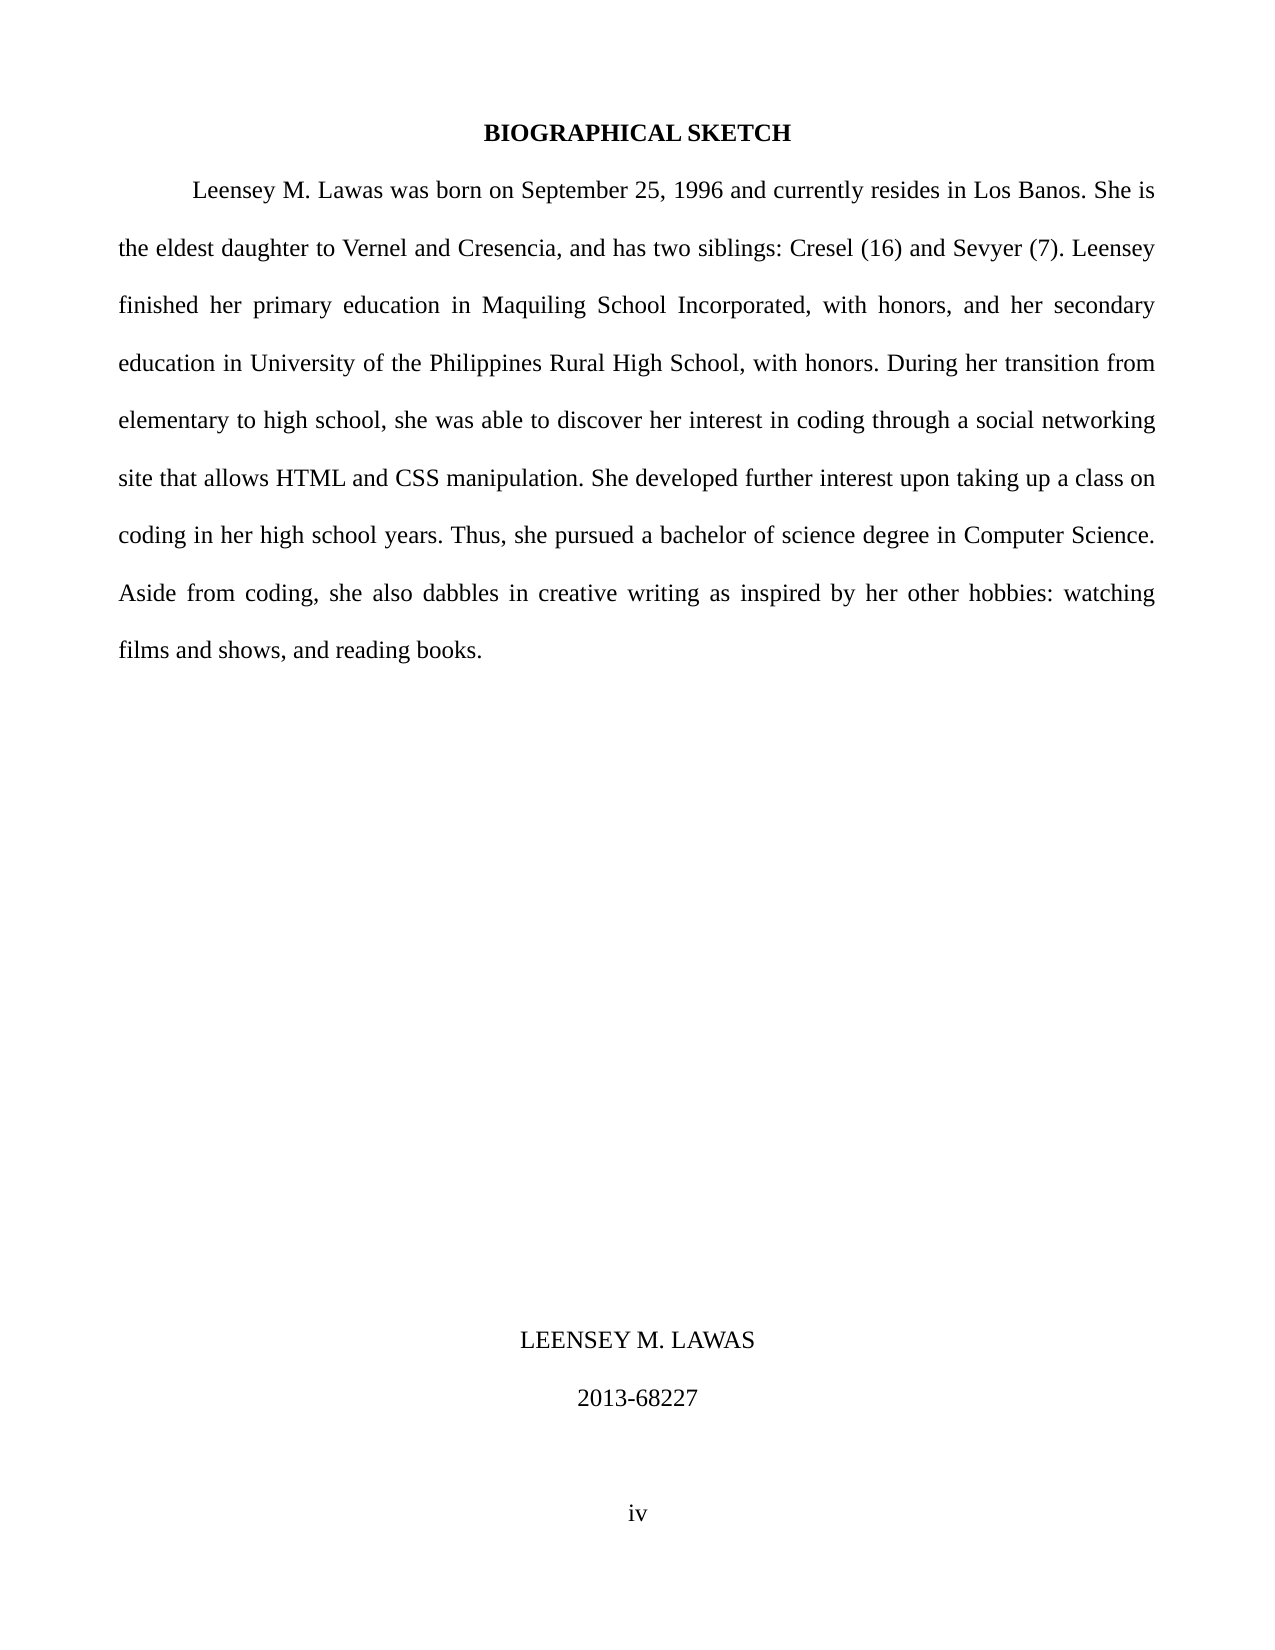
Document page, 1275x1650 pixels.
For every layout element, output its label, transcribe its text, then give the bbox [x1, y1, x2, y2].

text 2013-68227 [118, 1383, 1157, 1412]
text BIOGRAPHICAL SKETCH [118, 118, 1157, 147]
text iv [118, 1498, 1157, 1527]
text Leensey M. Lawas was born on September 25, 1996 and currently resides in Los Banos. She is the eldest daughter to Vernel and Cresencia, and has two siblings: Cresel (16) and Sevyer (7). Leensey finished her primary education in Maquiling School Incorporated, with honors, and her secondary education in University of the Philippines Rural High School, with honors. During her transition from elementary to high school, she was able to discover her interest in coding through a social networking site that allows HTML and CSS manipulation. She developed further interest upon taking up a class on coding in her high school years. Thus, she pursued a bachelor of science degree in Computer Science. Aside from coding, she also dabbles in creative writing as inspired by her other hobbies: watching films and shows, and reading books. [118, 176, 1157, 664]
text LEENSEY M. LAWAS [118, 1326, 1157, 1354]
